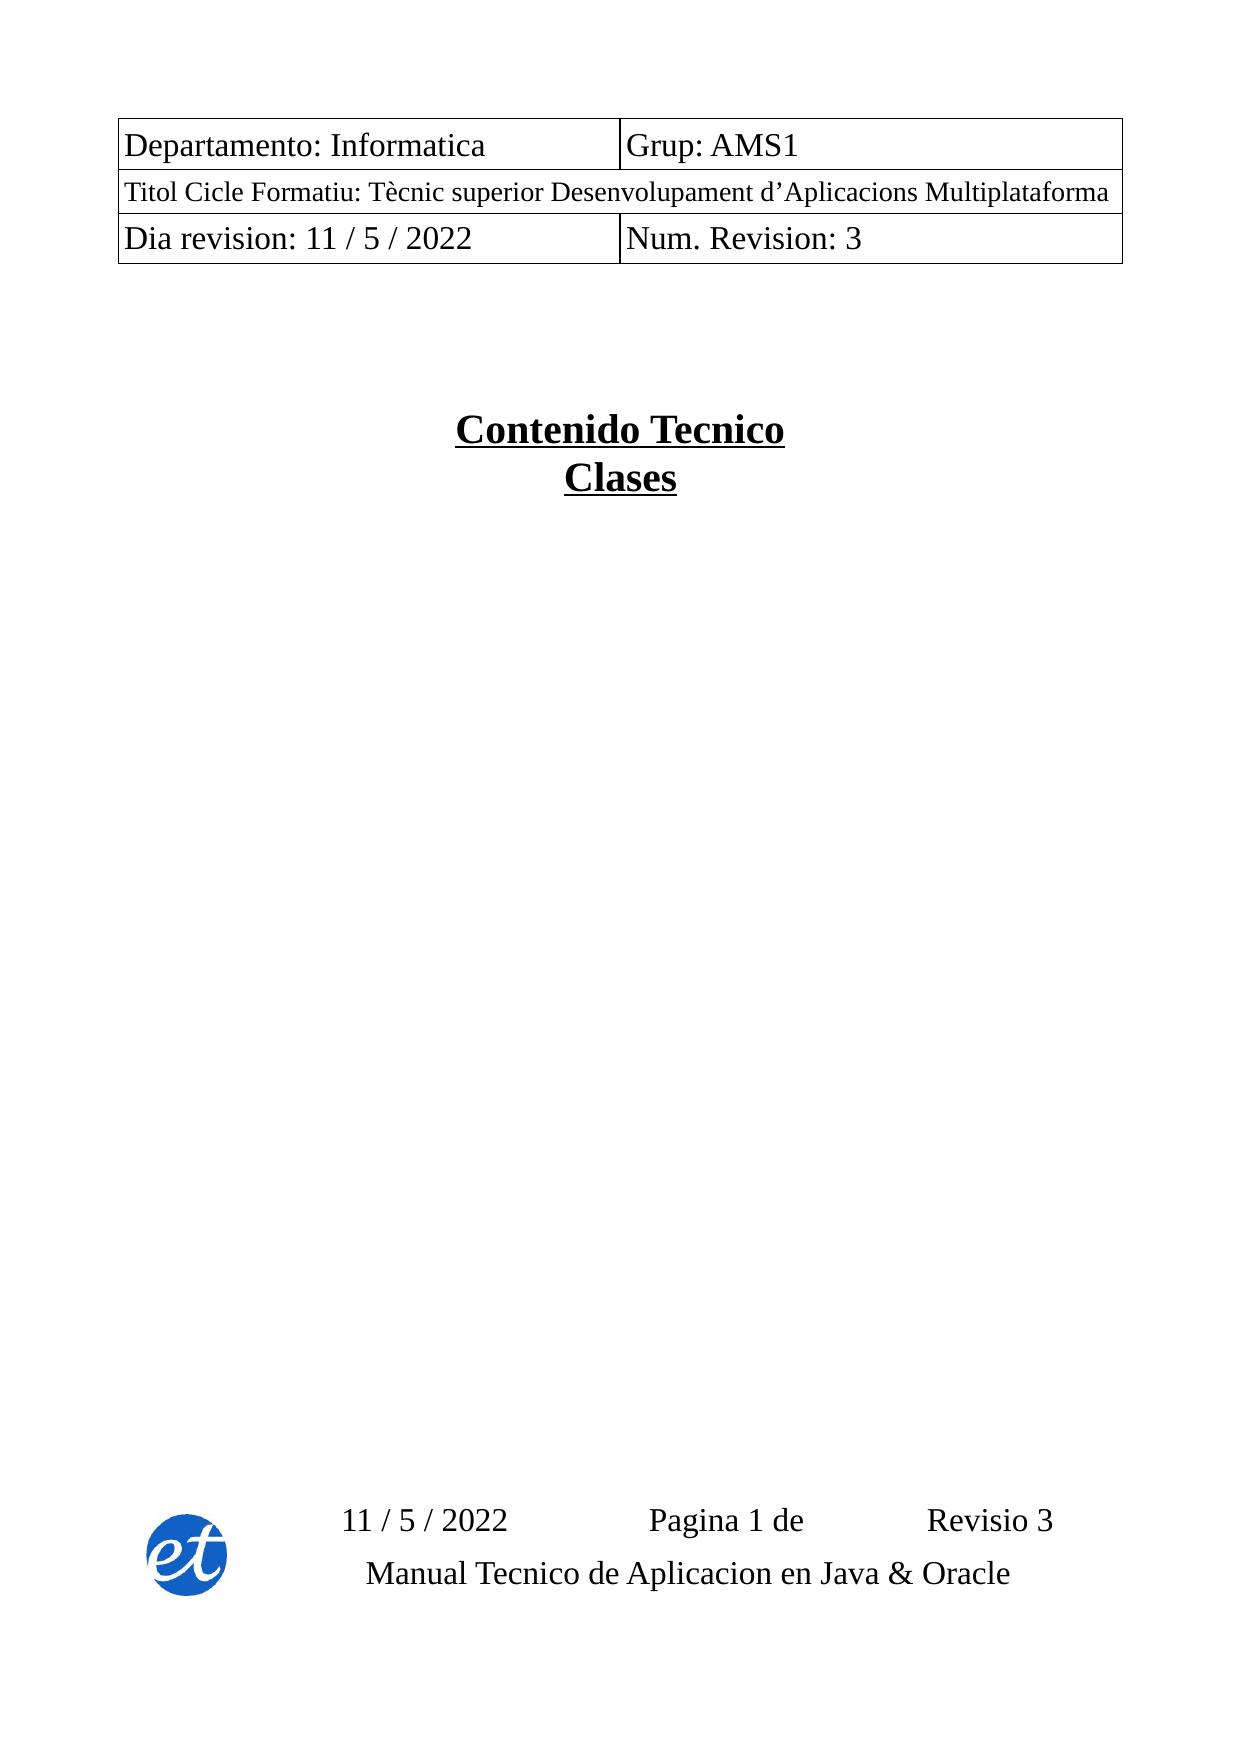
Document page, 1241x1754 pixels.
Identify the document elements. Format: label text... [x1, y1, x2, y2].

text Clases [118, 452, 1122, 500]
text Contenido Tecnico [118, 404, 1122, 452]
picture [146, 1514, 227, 1596]
